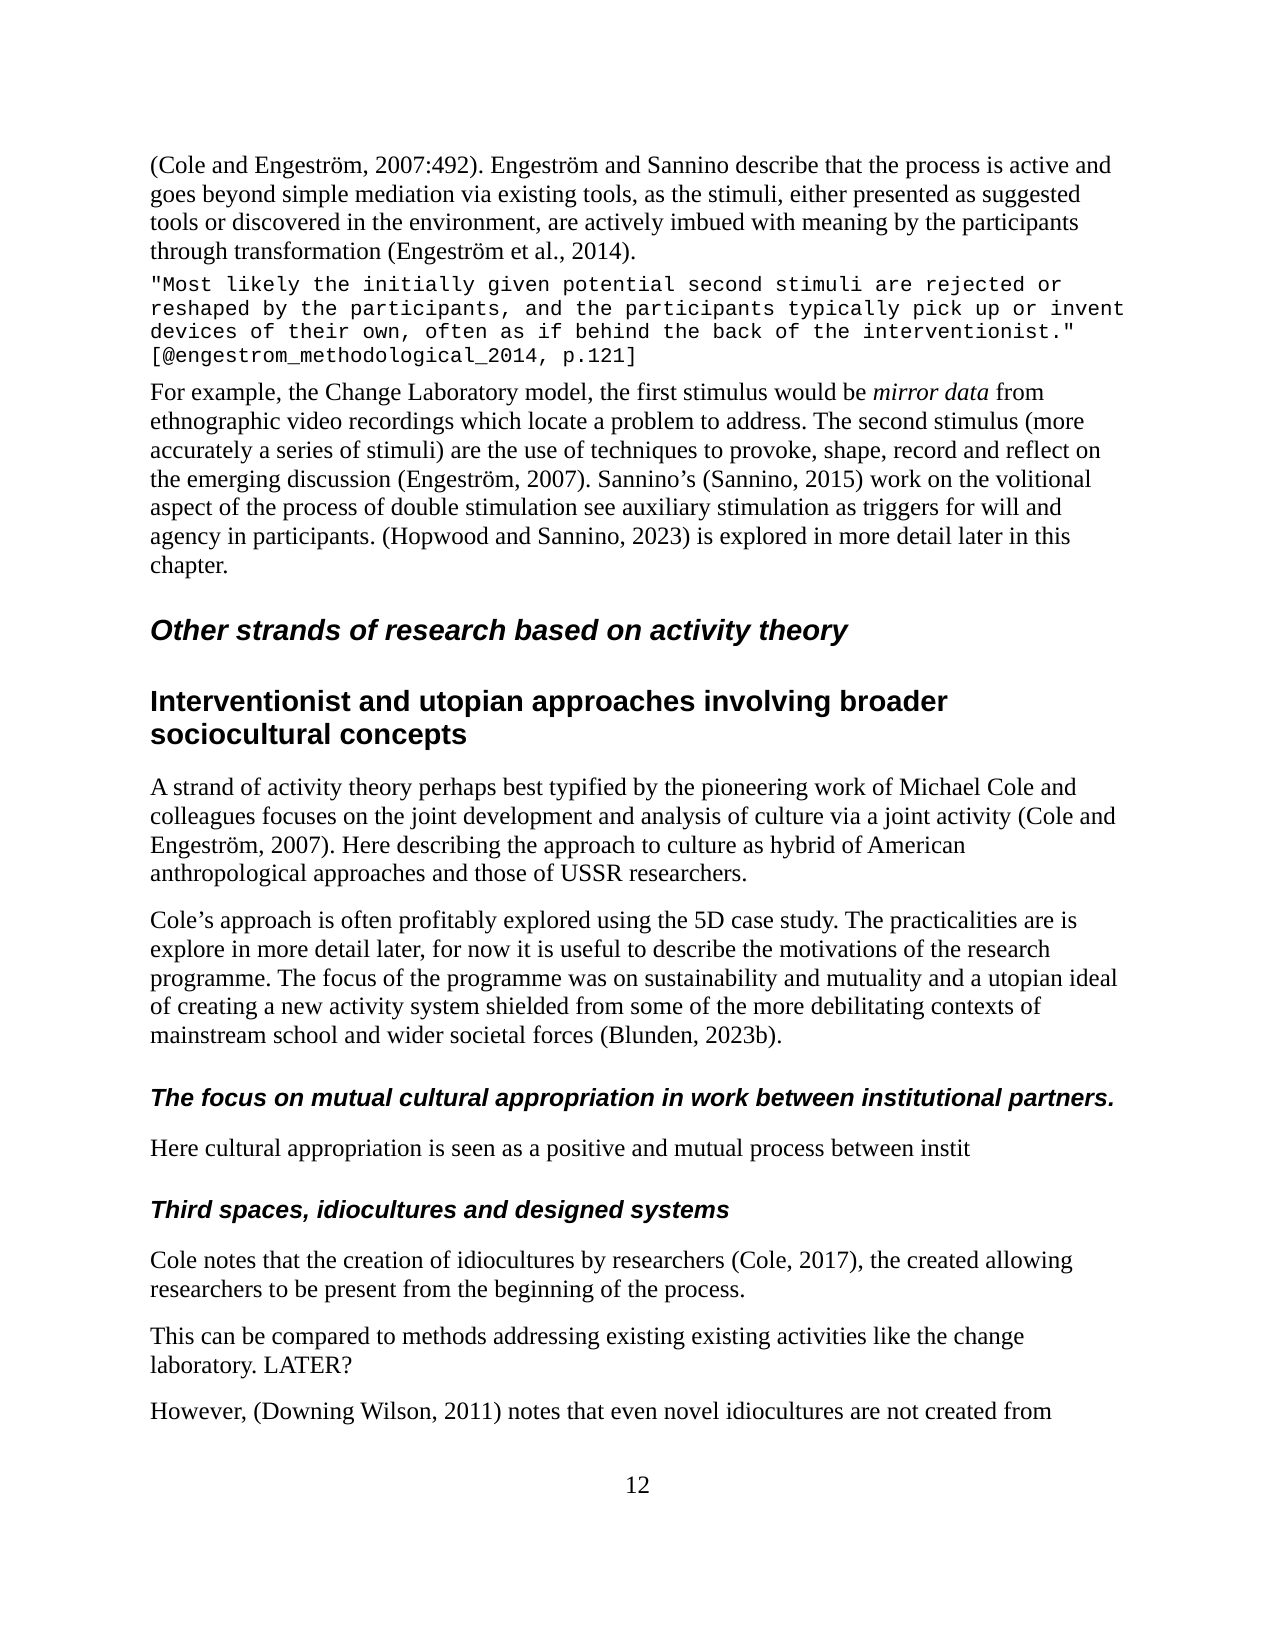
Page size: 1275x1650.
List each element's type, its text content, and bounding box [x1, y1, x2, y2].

text However, (Downing Wilson, 2011) notes that even novel idiocultures are not created from [150, 1396, 1125, 1425]
text Cole notes that the creation of idiocultures by researchers (Cole, 2017), the created allowing researchers to be present from the beginning of the process. [150, 1246, 1125, 1303]
text Here cultural appropriation is seen as a positive and mutual process between instit [150, 1133, 1125, 1162]
text "Most likely the initially given potential second stimuli are rejected or reshaped by the participants, and the participants typically pick up or invent devices of their own, often as if behind the back of the interventionist." [@engestrom_methodological_2014, p.121] [150, 274, 1125, 368]
text Cole’s approach is often profitably explored using the 5D case study. The practicalities are is explore in more detail later, for now it is useful to describe the motivations of the research programme. The focus of the programme was on sustainability and mutuality and a utopian ideal of creating a new activity system shielded from some of the more debilitating contexts of mainstream school and wider societal forces (Blunden, 2023b). [150, 905, 1125, 1049]
subtitle Other strands of research based on activity theory [150, 613, 1125, 646]
text For example, the Change Laboratory model, the first stimulus would be mirror data from ethnographic video recordings which locate a problem to address. The second stimulus (more accurately a series of stimuli) are the use of techniques to provoke, shape, record and reflect on the emerging discussion (Engeström, 2007). Sannino’s (Sannino, 2015) work on the volitional aspect of the process of double stimulation see auxiliary stimulation as triggers for will and agency in participants. (Hopwood and Sannino, 2023) is explored in more detail later in this chapter. [150, 377, 1125, 579]
subtitle The focus on mutual cultural appropriation in work between institutional partners. [150, 1083, 1125, 1111]
subtitle Interventionist and utopian approaches involving broader sociocultural concepts [150, 684, 1125, 751]
subtitle Third spaces, idiocultures and designed systems [150, 1196, 1125, 1224]
text A strand of activity theory perhaps best typified by the pioneering work of Michael Cole and colleagues focuses on the joint development and analysis of culture via a joint activity (Cole and Engeström, 2007). Here describing the approach to culture as hybrid of American anthropological approaches and those of USSR researchers. [150, 772, 1125, 887]
text This can be compared to methods addressing existing existing activities like the change laboratory. LATER? [150, 1321, 1125, 1378]
text (Cole and Engeström, 2007:492). Engeström and Sannino describe that the process is active and goes beyond simple mediation via existing tools, as the stimuli, either presented as suggested tools or discovered in the environment, are actively imbued with meaning by the participants through transformation (Engeström et al., 2014). [150, 150, 1125, 265]
